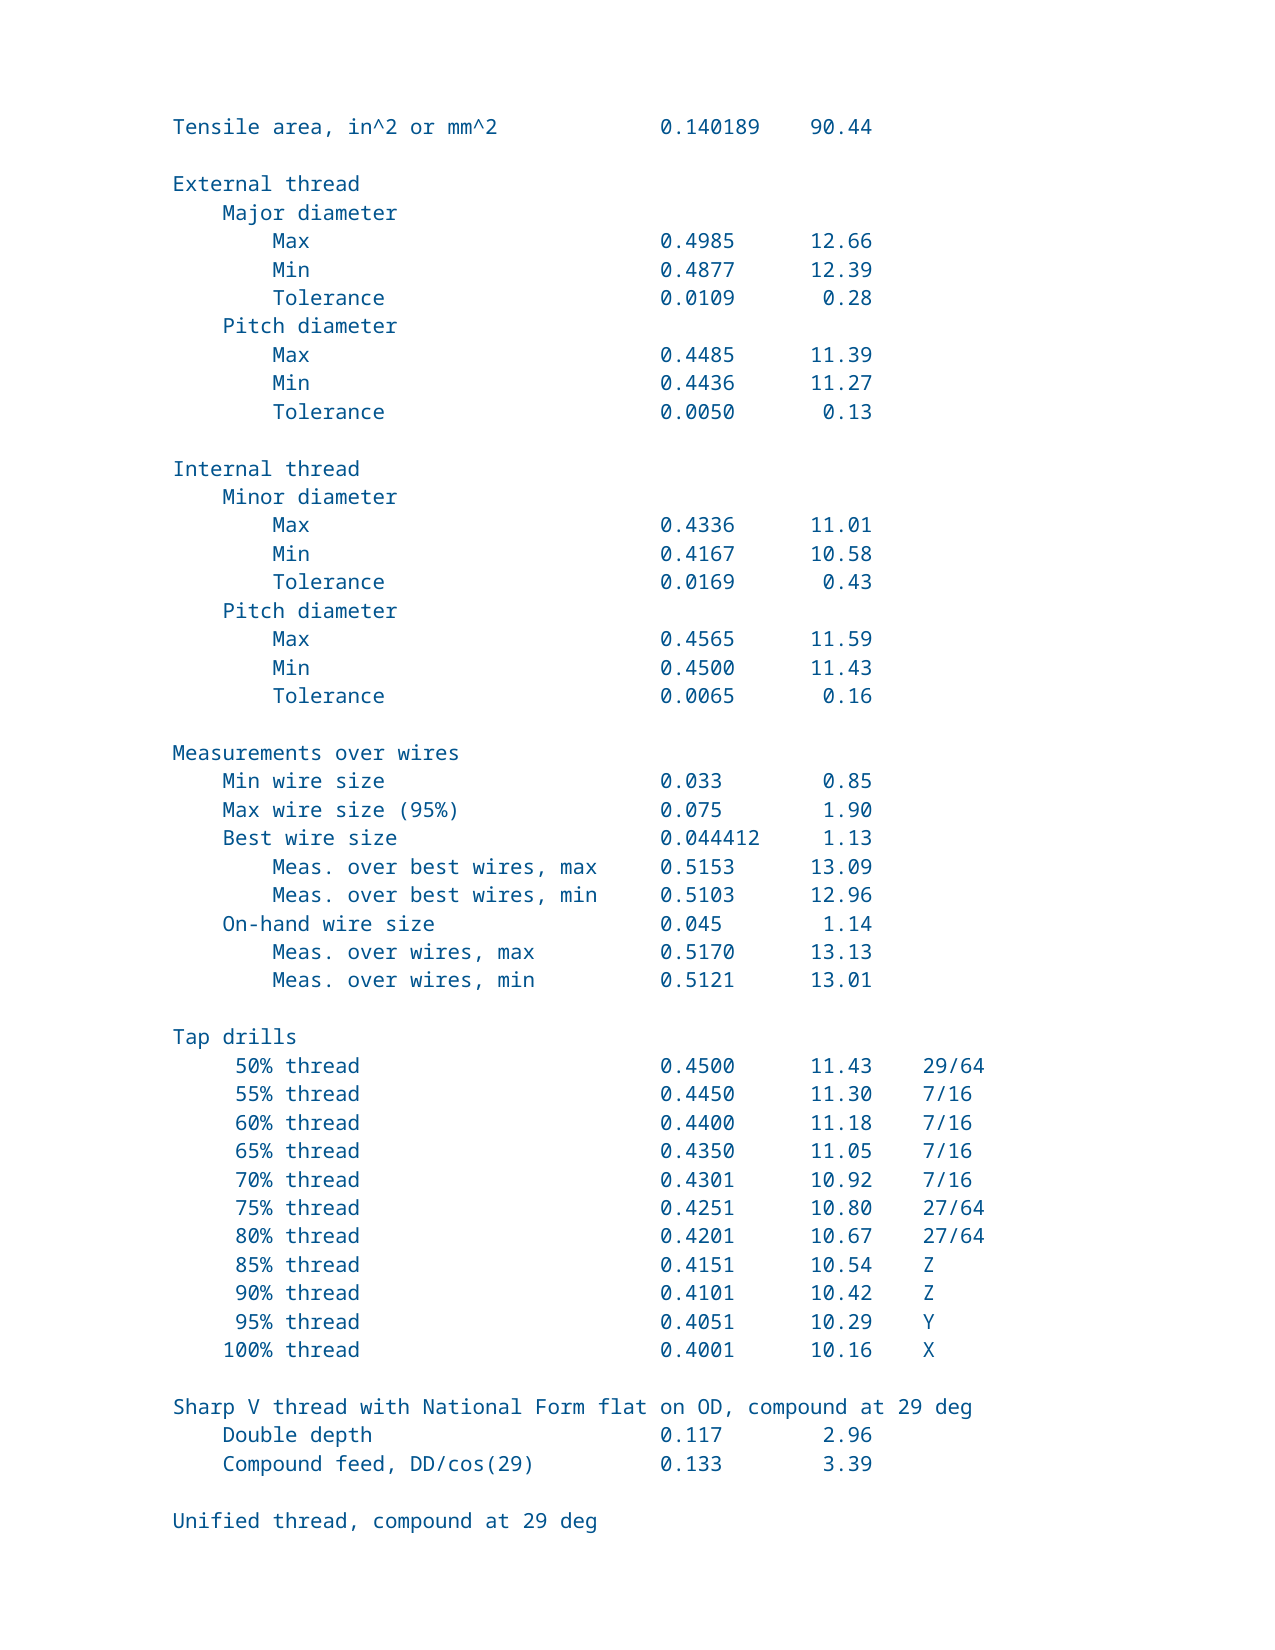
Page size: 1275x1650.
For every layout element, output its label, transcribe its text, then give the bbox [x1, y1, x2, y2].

text 80% thread 0.4201 10.67 27/64 [172, 1222, 1162, 1250]
text Pitch diameter [172, 312, 1162, 340]
text Meas. over best wires, min 0.5103 12.96 [172, 880, 1162, 909]
text 75% thread 0.4251 10.80 27/64 [172, 1193, 1162, 1222]
text 70% thread 0.4301 10.92 7/16 [172, 1165, 1162, 1193]
text 95% thread 0.4051 10.29 Y [172, 1307, 1162, 1335]
text Max 0.4485 11.39 [172, 340, 1162, 368]
text 90% thread 0.4101 10.42 Z [172, 1278, 1162, 1307]
text Meas. over wires, min 0.5121 13.01 [172, 966, 1162, 994]
text Max 0.4336 11.01 [172, 511, 1162, 539]
text Tap drills [172, 1022, 1162, 1051]
text Min 0.4500 11.43 [172, 653, 1162, 681]
text 85% thread 0.4151 10.54 Z [172, 1250, 1162, 1278]
text Max wire size (95%) 0.075 1.90 [172, 795, 1162, 823]
text Min 0.4877 12.39 [172, 255, 1162, 283]
text Tolerance 0.0050 0.13 [172, 397, 1162, 425]
text 100% thread 0.4001 10.16 X [172, 1335, 1162, 1364]
text Tolerance 0.0109 0.28 [172, 283, 1162, 312]
text Sharp V thread with National Form flat on OD, compound at 29 deg [172, 1392, 1162, 1421]
text Meas. over best wires, max 0.5153 13.09 [172, 852, 1162, 880]
text 55% thread 0.4450 11.30 7/16 [172, 1079, 1162, 1108]
text Major diameter [172, 198, 1162, 226]
text 60% thread 0.4400 11.18 7/16 [172, 1108, 1162, 1136]
text Internal thread [172, 454, 1162, 482]
text On-hand wire size 0.045 1.14 [172, 909, 1162, 937]
text Best wire size 0.044412 1.13 [172, 823, 1162, 852]
text Compound feed, DD/cos(29) 0.133 3.39 [172, 1449, 1162, 1477]
text Tensile area, in^2 or mm^2 0.140189 90.44 [172, 112, 1162, 141]
text Tolerance 0.0065 0.16 [172, 681, 1162, 710]
text Min wire size 0.033 0.85 [172, 767, 1162, 795]
text Tolerance 0.0169 0.43 [172, 567, 1162, 596]
text Meas. over wires, max 0.5170 13.13 [172, 937, 1162, 966]
text Max 0.4565 11.59 [172, 624, 1162, 653]
text Measurements over wires [172, 738, 1162, 767]
text Unified thread, compound at 29 deg [172, 1506, 1162, 1534]
text 65% thread 0.4350 11.05 7/16 [172, 1136, 1162, 1165]
text Max 0.4985 12.66 [172, 226, 1162, 255]
text Min 0.4167 10.58 [172, 539, 1162, 567]
text Double depth 0.117 2.96 [172, 1421, 1162, 1449]
text Min 0.4436 11.27 [172, 368, 1162, 397]
text External thread [172, 169, 1162, 198]
text 50% thread 0.4500 11.43 29/64 [172, 1051, 1162, 1079]
text Minor diameter [172, 482, 1162, 511]
text Pitch diameter [172, 596, 1162, 624]
